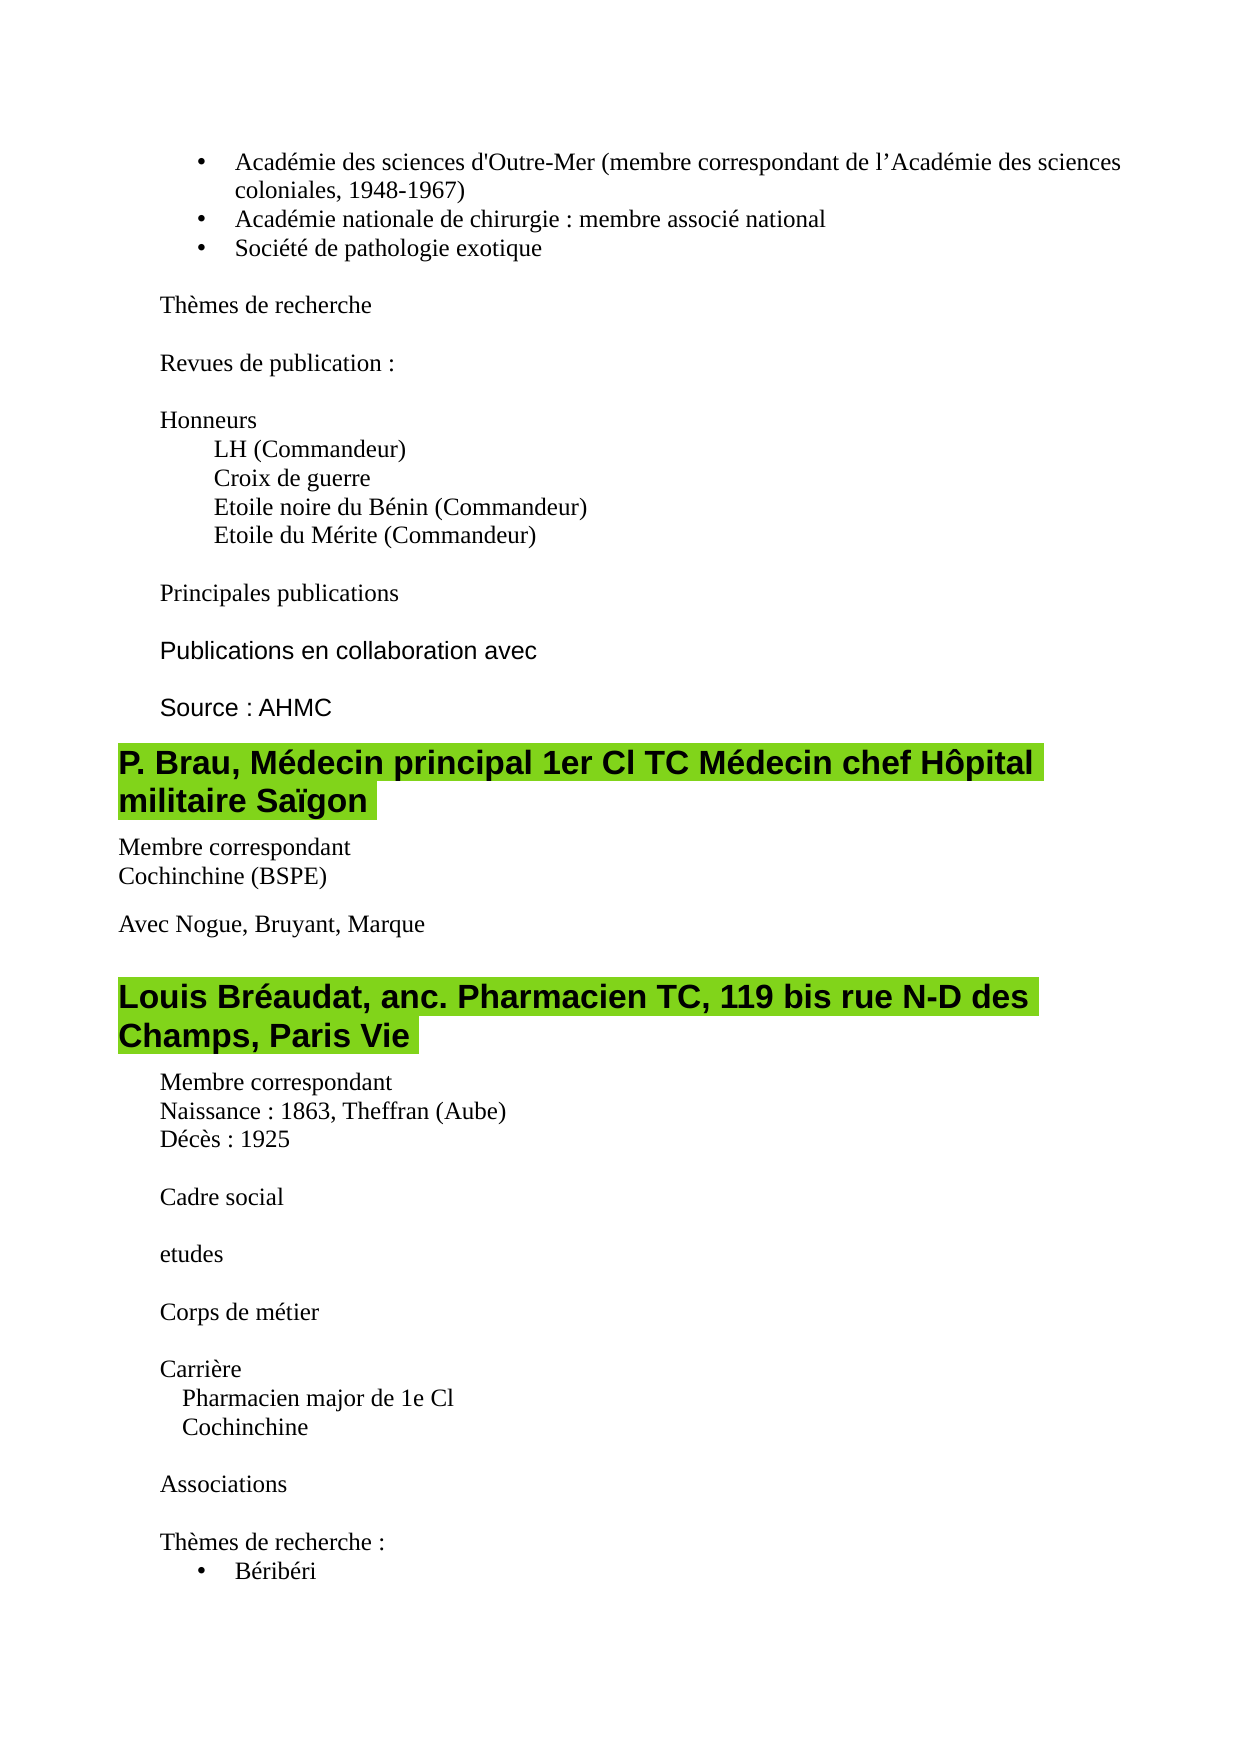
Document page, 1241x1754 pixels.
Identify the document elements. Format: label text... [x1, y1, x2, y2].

list Académie nationale de chirurgie : membre associé national [197, 204, 1122, 233]
list Académie des sciences d'Outre-Mer (membre correspondant de l’Académie des sciences coloniales, 1948-1967) [197, 147, 1122, 204]
text Etoile du Mérite (Commandeur) [159, 521, 1122, 549]
text Thèmes de recherche [159, 291, 1122, 319]
text Croix de guerre [159, 463, 1122, 492]
list Béribéri [197, 1556, 1122, 1584]
text Membre correspondant [159, 1067, 1122, 1096]
text etudes [159, 1239, 1122, 1268]
text Cadre social [159, 1182, 1122, 1211]
text Carrière [159, 1354, 1122, 1383]
text Revues de publication : [159, 348, 1122, 377]
subtitle Louis Bréaudat, anc. Pharmacien TC, 119 bis rue N-D des Champs, Paris Vie [118, 977, 1122, 1054]
text Thèmes de recherche : [159, 1527, 1122, 1556]
list Société de pathologie exotique [197, 233, 1122, 262]
text Source : AHMC [159, 693, 1122, 722]
text Etoile noire du Bénin (Commandeur) [159, 492, 1122, 521]
text Honneurs [159, 406, 1122, 434]
subtitle P. Brau, Médecin principal 1er Cl TC Médecin chef Hôpital militaire Saïgon [118, 743, 1122, 820]
text Corps de métier [159, 1297, 1122, 1326]
text Membre correspondant [118, 832, 1122, 861]
text Avec Nogue, Bruyant, Marque [118, 909, 1122, 938]
text LH (Commandeur) [159, 434, 1122, 463]
text Décès : 1925 [159, 1124, 1122, 1153]
text Pharmacien major de 1e Cl [159, 1383, 1122, 1412]
text Associations [159, 1469, 1122, 1498]
text Principales publications [159, 578, 1122, 607]
text Publications en collaboration avec [159, 636, 1122, 664]
text Cochinchine (BSPE) [118, 861, 1122, 890]
text Naissance : 1863, Theffran (Aube) [159, 1096, 1122, 1124]
text Cochinchine [159, 1412, 1122, 1441]
